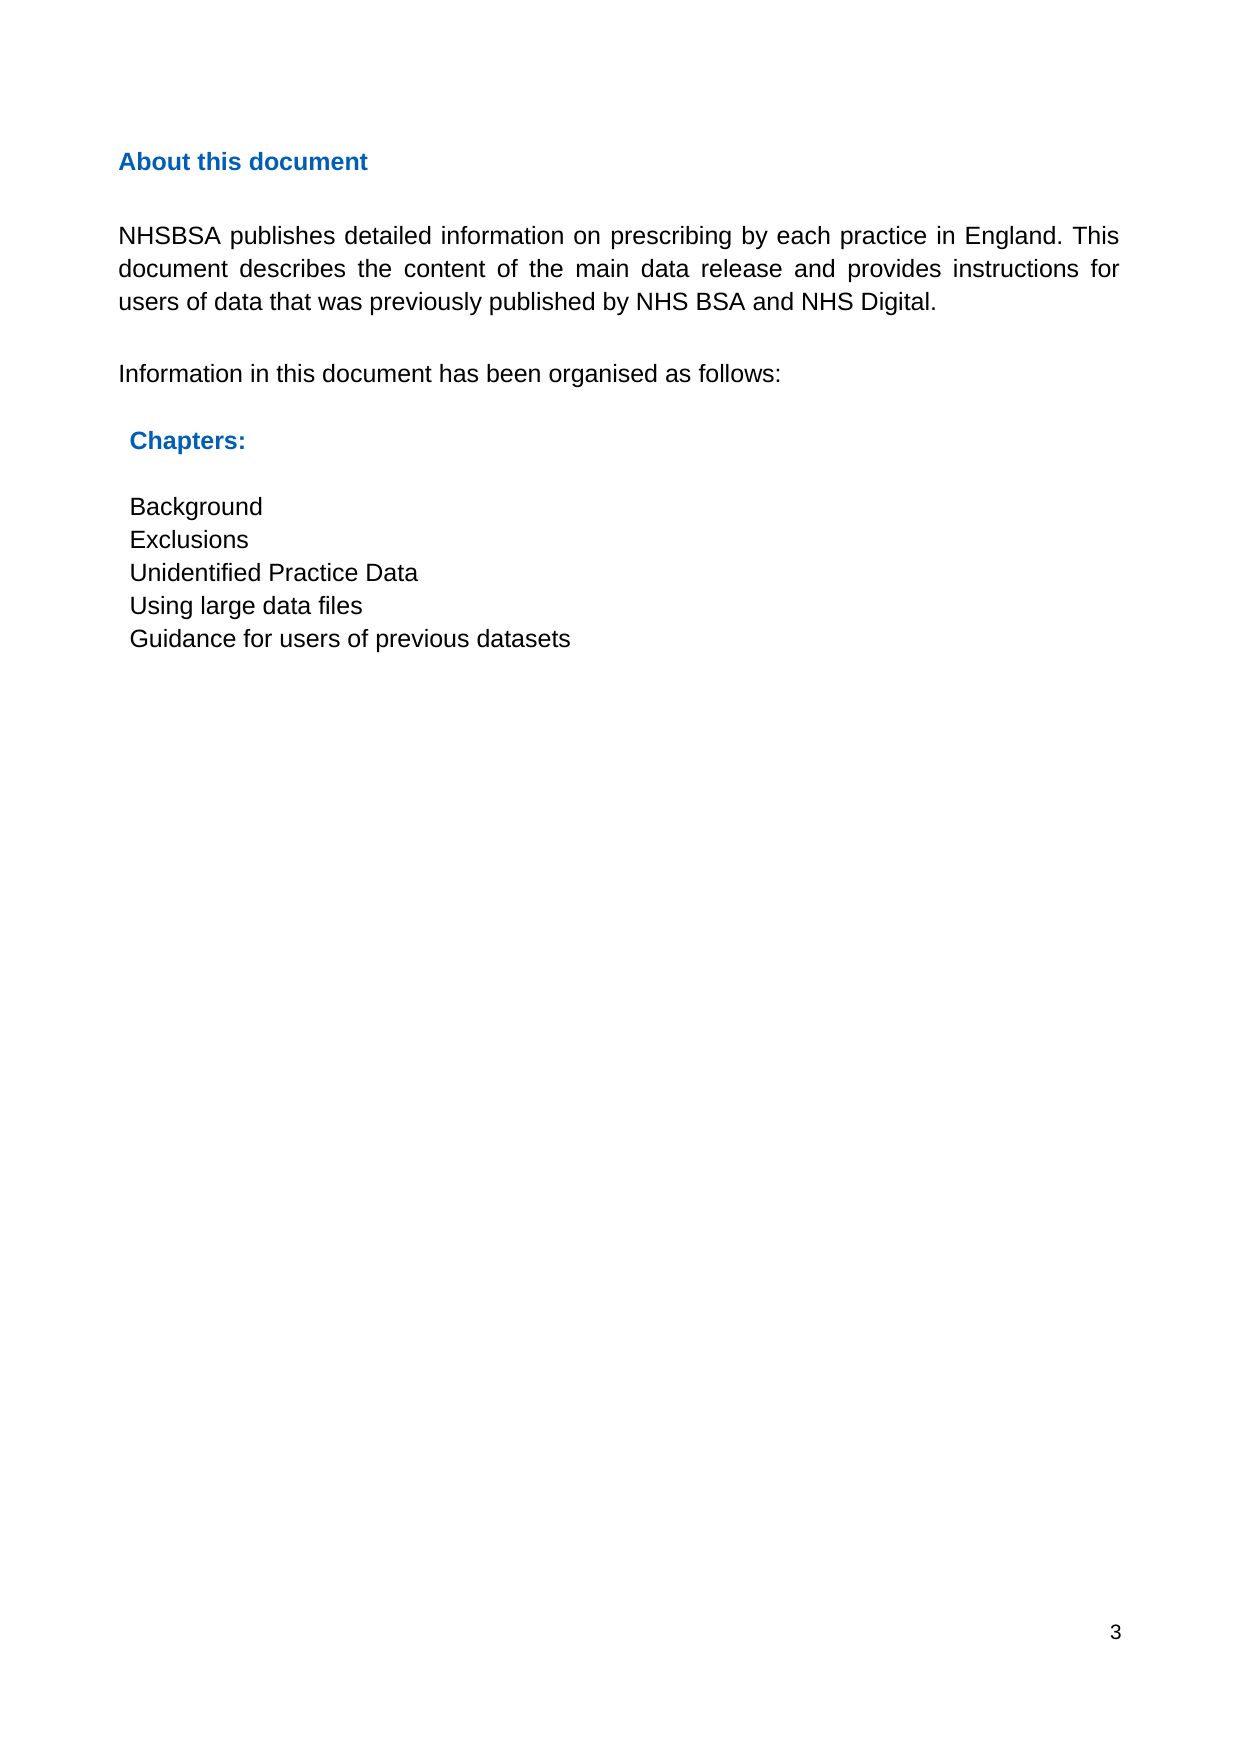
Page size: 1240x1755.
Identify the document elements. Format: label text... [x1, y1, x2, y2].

table_cell Unidentified Practice Data Using large data files [118, 558, 691, 624]
table_cell Background [118, 492, 691, 525]
table_header Chapters: [118, 426, 691, 492]
text About this document [118, 147, 1121, 176]
text Information in this document has been organised as follows: [118, 359, 1121, 387]
text NHSBSA publishes detailed information on prescribing by each practice in England. This document describes the content of the main data release and provides instructions for users of data that was previously published by NHS BSA and NHS Digital. [118, 188, 1121, 316]
table_cell Guidance for users of previous datasets [118, 624, 691, 657]
table_cell Exclusions [118, 525, 691, 558]
